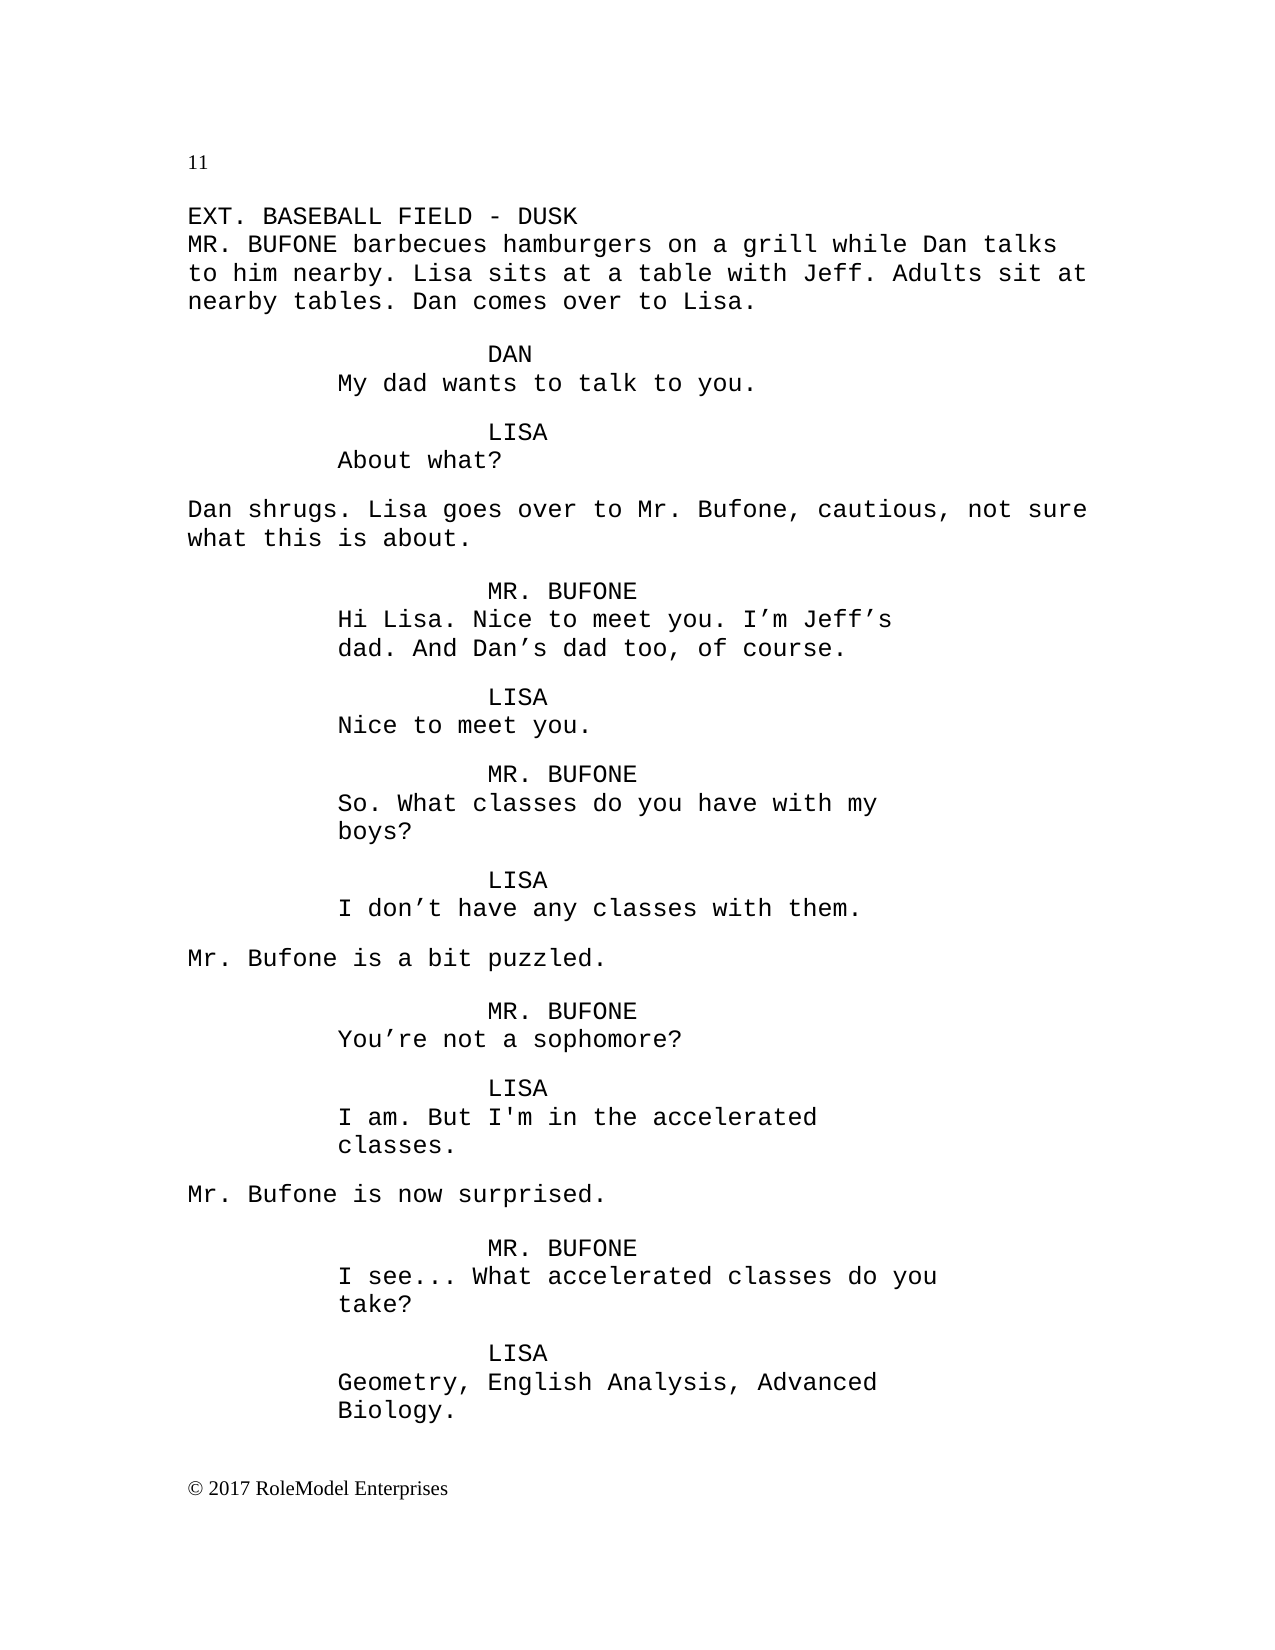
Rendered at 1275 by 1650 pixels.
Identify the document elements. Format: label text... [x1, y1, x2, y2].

text You’re not a sophomore? [337, 1027, 937, 1055]
text MR. BUFONE [187, 998, 1087, 1027]
text Dan shrugs. Lisa goes over to Mr. Bufone, cautious, not sure what this is about. [187, 497, 1087, 553]
text So. What classes do you have with my boys? [337, 790, 937, 847]
subtitle EXT. BASEBALL FIELD - DUSK [187, 203, 1087, 232]
text LISA [187, 684, 1087, 713]
text Mr. Bufone is now surprised. [187, 1182, 1087, 1210]
text LISA [187, 1076, 1087, 1104]
text MR. BUFONE [187, 1235, 1087, 1263]
text About what? [337, 448, 937, 476]
text I see... What accelerated classes do you take? [337, 1263, 937, 1320]
text Mr. Bufone is a bit puzzled. [187, 945, 1087, 973]
text I don’t have any classes with them. [337, 896, 937, 924]
text LISA [187, 868, 1087, 896]
text Geometry, English Analysis, Advanced Biology. [337, 1369, 937, 1426]
text DAN [187, 342, 1087, 370]
text LISA [187, 419, 1087, 448]
text LISA [187, 1341, 1087, 1369]
text MR. BUFONE [187, 762, 1087, 790]
text MR. BUFONE [187, 578, 1087, 607]
text Hi Lisa. Nice to meet you. I’m Jeff’s dad. And Dan’s dad too, of course. [337, 607, 937, 663]
text Nice to meet you. [337, 713, 937, 741]
text My dad wants to talk to you. [337, 370, 937, 398]
text MR. BUFONE barbecues hamburgers on a grill while Dan talks to him nearby. Lisa sits at a table with Jeff. Adults sit at nearby tables. Dan comes over to Lisa. [187, 232, 1087, 317]
text I am. But I'm in the accelerated classes. [337, 1104, 937, 1161]
